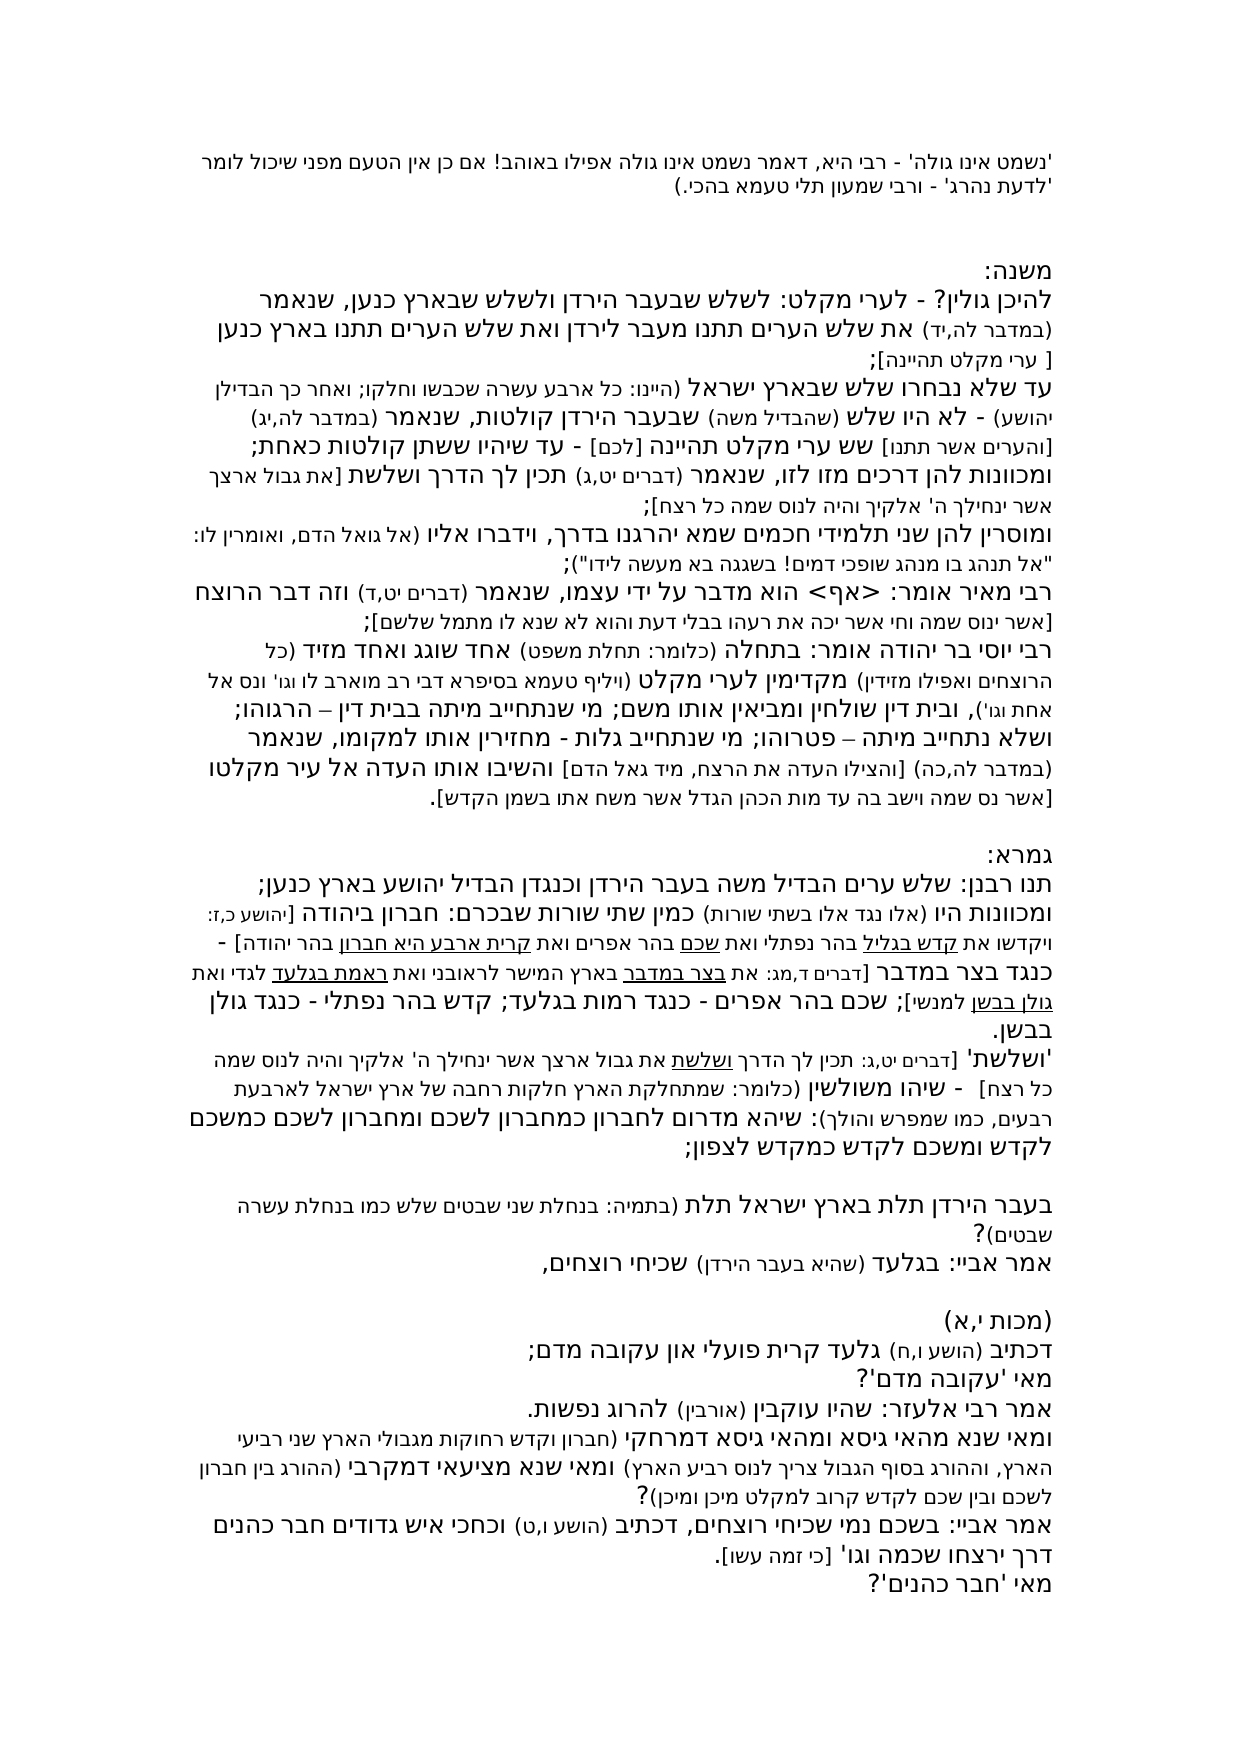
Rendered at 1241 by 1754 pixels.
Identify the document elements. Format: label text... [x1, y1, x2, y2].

text אמר אביי: בשכם נמי שכיחי רוצחים, דכתיב (הושע ו,ט) וכחכי איש גדודים חבר כהנים דרך ירצחו שכמה וגו' [כי זמה עשו]. [187, 1511, 1053, 1569]
text להיכן גולין? - לערי מקלט: לשלש שבעבר הירדן ולשלש שבארץ כנען, שנאמר (במדבר לה,יד) את שלש הערים תתנו מעבר לירדן ואת שלש הערים תתנו בארץ כנען [ ערי מקלט תהיינה]; [187, 285, 1053, 373]
text גמרא: [187, 840, 1053, 869]
text ומכוונות היו (אלו נגד אלו בשתי שורות) כמין שתי שורות שבכרם: חברון ביהודה [יהושע כ,ז: ויקדשו את קדש בגליל בהר נפתלי ואת שכם בהר אפרים ואת קרית ארבע היא חברון בהר יהודה] - כנגד בצר במדבר [דברים ד,מג: את בצר במדבר בארץ המישר לראובני ואת ראמת בגלעד לגדי ואת גולן בבשן למנשי]; שכם בהר אפרים - כנגד רמות בגלעד; קדש בהר נפתלי - כנגד גולן בבשן. [187, 898, 1053, 1044]
text תנו רבנן: שלש ערים הבדיל משה בעבר הירדן וכנגדן הבדיל יהושע בארץ כנען; [187, 869, 1053, 898]
text מאי 'עקובה מדם'? [187, 1364, 1053, 1394]
text מאי 'חבר כהנים'? [187, 1569, 1053, 1598]
text דכתיב (הושע ו,ח) גלעד קרית פועלי און עקובה מדם; [187, 1335, 1053, 1364]
text עד שלא נבחרו שלש שבארץ ישראל (היינו: כל ארבע עשרה שכבשו וחלקו; ואחר כך הבדילן יהושע) - לא היו שלש (שהבדיל משה) שבעבר הירדן קולטות, שנאמר (במדבר לה,יג) [והערים אשר תתנו] שש ערי מקלט תהיינה [לכם] - עד שיהיו ששתן קולטות כאחת; [187, 373, 1053, 461]
text בעבר הירדן תלת בארץ ישראל תלת (בתמיה: בנחלת שני שבטים שלש כמו בנחלת עשרה שבטים)? [187, 1190, 1053, 1248]
text ומכוונות להן דרכים מזו לזו, שנאמר (דברים יט,ג) תכין לך הדרך ושלשת [את גבול ארצך אשר ינחילך ה' אלקיך והיה לנוס שמה כל רצח]; [187, 461, 1053, 519]
text אמר רבי אלעזר: שהיו עוקבין (אורבין) להרוג נפשות. [187, 1394, 1053, 1423]
text משנה: [187, 256, 1053, 285]
text ומוסרין להן שני תלמידי חכמים שמא יהרגנו בדרך, וידברו אליו (אל גואל הדם, ואומרין לו: "אל תנהג בו מנהג שופכי דמים! בשגגה בא מעשה לידו"); [187, 519, 1053, 577]
text (מכות י,א) [187, 1306, 1053, 1335]
text רבי יוסי בר יהודה אומר: בתחלה (כלומר: תחלת משפט) אחד שוגג ואחד מזיד (כל הרוצחים ואפילו מזידין) מקדימין לערי מקלט (ויליף טעמא בסיפרא דבי רב מוארב לו וגו' ונס אל אחת וגו'), ובית דין שולחין ומביאין אותו משם; מי שנתחייב מיתה בבית דין – הרגוהו; ושלא נתחייב מיתה – פטרוהו; מי שנתחייב גלות - מחזירין אותו למקומו, שנאמר (במדבר לה,כה) [והצילו העדה את הרצח, מיד גאל הדם] והשיבו אותו העדה אל עיר מקלטו [אשר נס שמה וישב בה עד מות הכהן הגדל אשר משח אתו בשמן הקדש]. [187, 636, 1053, 811]
text רבי מאיר אומר: <אף> הוא מדבר על ידי עצמו, שנאמר (דברים יט,ד) וזה דבר הרוצח [אשר ינוס שמה וחי אשר יכה את רעהו בבלי דעת והוא לא שנא לו מתמל שלשם]; [187, 577, 1053, 636]
text אמר אביי: בגלעד (שהיא בעבר הירדן) שכיחי רוצחים, [187, 1248, 1053, 1277]
text ומאי שנא מהאי גיסא ומהאי גיסא דמרחקי (חברון וקדש רחוקות מגבולי הארץ שני רביעי הארץ, וההורג בסוף הגבול צריך לנוס רביע הארץ) ומאי שנא מציעאי דמקרבי (ההורג בין חברון לשכם ובין שכם לקדש קרוב למקלט מיכן ומיכן)? [187, 1423, 1053, 1511]
text 'ושלשת' [דברים יט,ג: תכין לך הדרך ושלשת את גבול ארצך אשר ינחילך ה' אלקיך והיה לנוס שמה כל רצח] - שיהו משולשין (כלומר: שמתחלקת הארץ חלקות רחבה של ארץ ישראל לארבעת רבעים, כמו שמפרש והולך): שיהא מדרום לחברון כמחברון לשכם ומחברון לשכם כמשכם לקדש ומשכם לקדש כמקדש לצפון; [187, 1044, 1053, 1161]
text 'נשמט אינו גולה' - רבי היא, דאמר נשמט אינו גולה אפילו באוהב! אם כן אין הטעם מפני שיכול לומר 'לדעת נהרג' - ורבי שמעון תלי טעמא בהכי.) [187, 150, 1053, 199]
